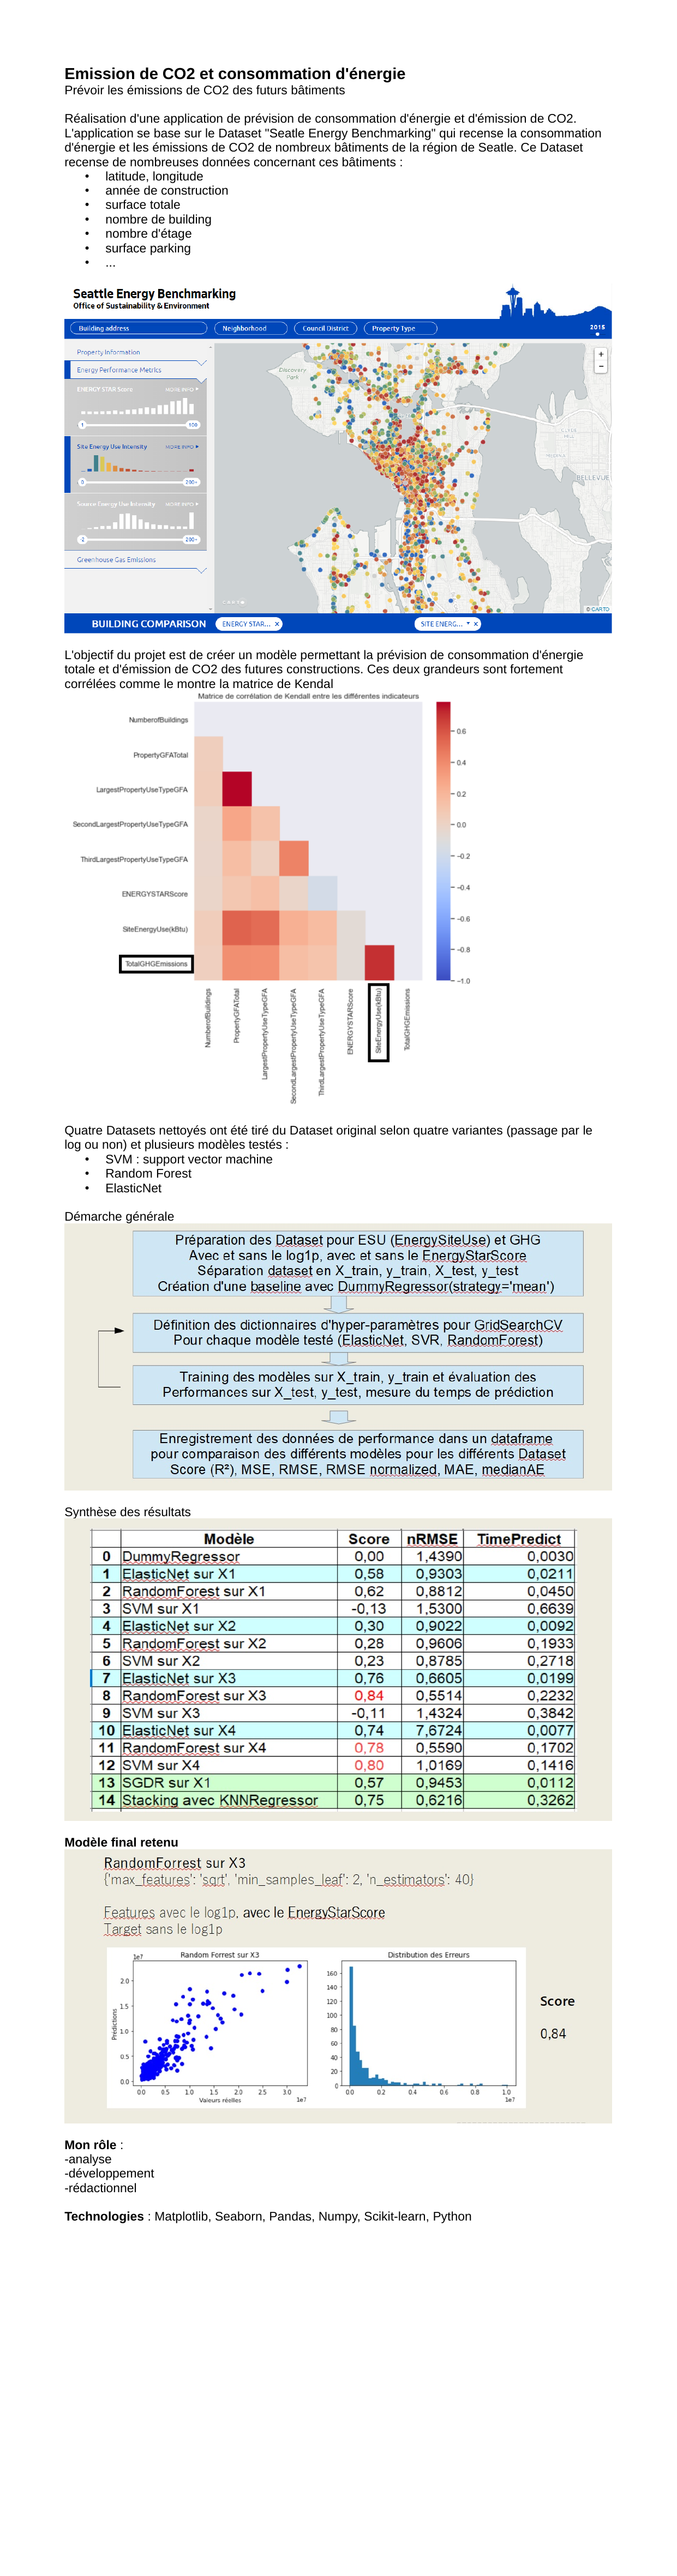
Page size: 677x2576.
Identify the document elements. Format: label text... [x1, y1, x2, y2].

text Emission de CO2 et consommation d'énergie [64, 64, 612, 83]
text -rédactionnel [64, 2180, 612, 2195]
text -développement [64, 2166, 612, 2180]
list SVM : support vector machine [85, 1152, 612, 1166]
text -analyse [64, 2152, 612, 2166]
list nombre de building [85, 212, 612, 226]
list ... [85, 255, 612, 269]
list latitude, longitude [85, 169, 612, 183]
picture [64, 1518, 612, 1821]
list Random Forest [85, 1166, 612, 1181]
list nombre d'étage [85, 226, 612, 241]
list ElasticNet [85, 1181, 612, 1195]
text Technologies : Matplotlib, Seaborn, Pandas, Numpy, Scikit-learn, Python [64, 2209, 612, 2224]
picture [64, 691, 484, 1109]
picture [64, 1849, 612, 2123]
text Quatre Datasets nettoyés ont été tiré du Dataset original selon quatre variantes (passage par le log ou non) et plusieurs modèles testés : [64, 1123, 612, 1152]
text Réalisation d'une application de prévision de consommation d'énergie et d'émission de CO2. L'application se base sur le Dataset "Seatle Energy Benchmarking" qui recense la consommation d'énergie et les émissions de CO2 de nombreux bâtiments de la région de Seatle. Ce Dataset recense de nombreuses données concernant ces bâtiments : [64, 111, 612, 169]
text Prévoir les émissions de CO2 des futurs bâtiments [64, 83, 612, 97]
picture [64, 1223, 612, 1491]
text Modèle final retenu [64, 1835, 612, 1849]
picture [64, 283, 612, 634]
text L'objectif du projet est de créer un modèle permettant la prévision de consommation d'énergie totale et d'émission de CO2 des futures constructions. Ces deux grandeurs sont fortement corrélées comme le montre la matrice de Kendal [64, 648, 612, 691]
text Mon rôle : [64, 2138, 612, 2152]
list année de construction [85, 183, 612, 197]
list surface totale [85, 197, 612, 212]
text Démarche générale [64, 1209, 612, 1223]
list surface parking [85, 241, 612, 255]
text Synthèse des résultats [64, 1504, 612, 1518]
